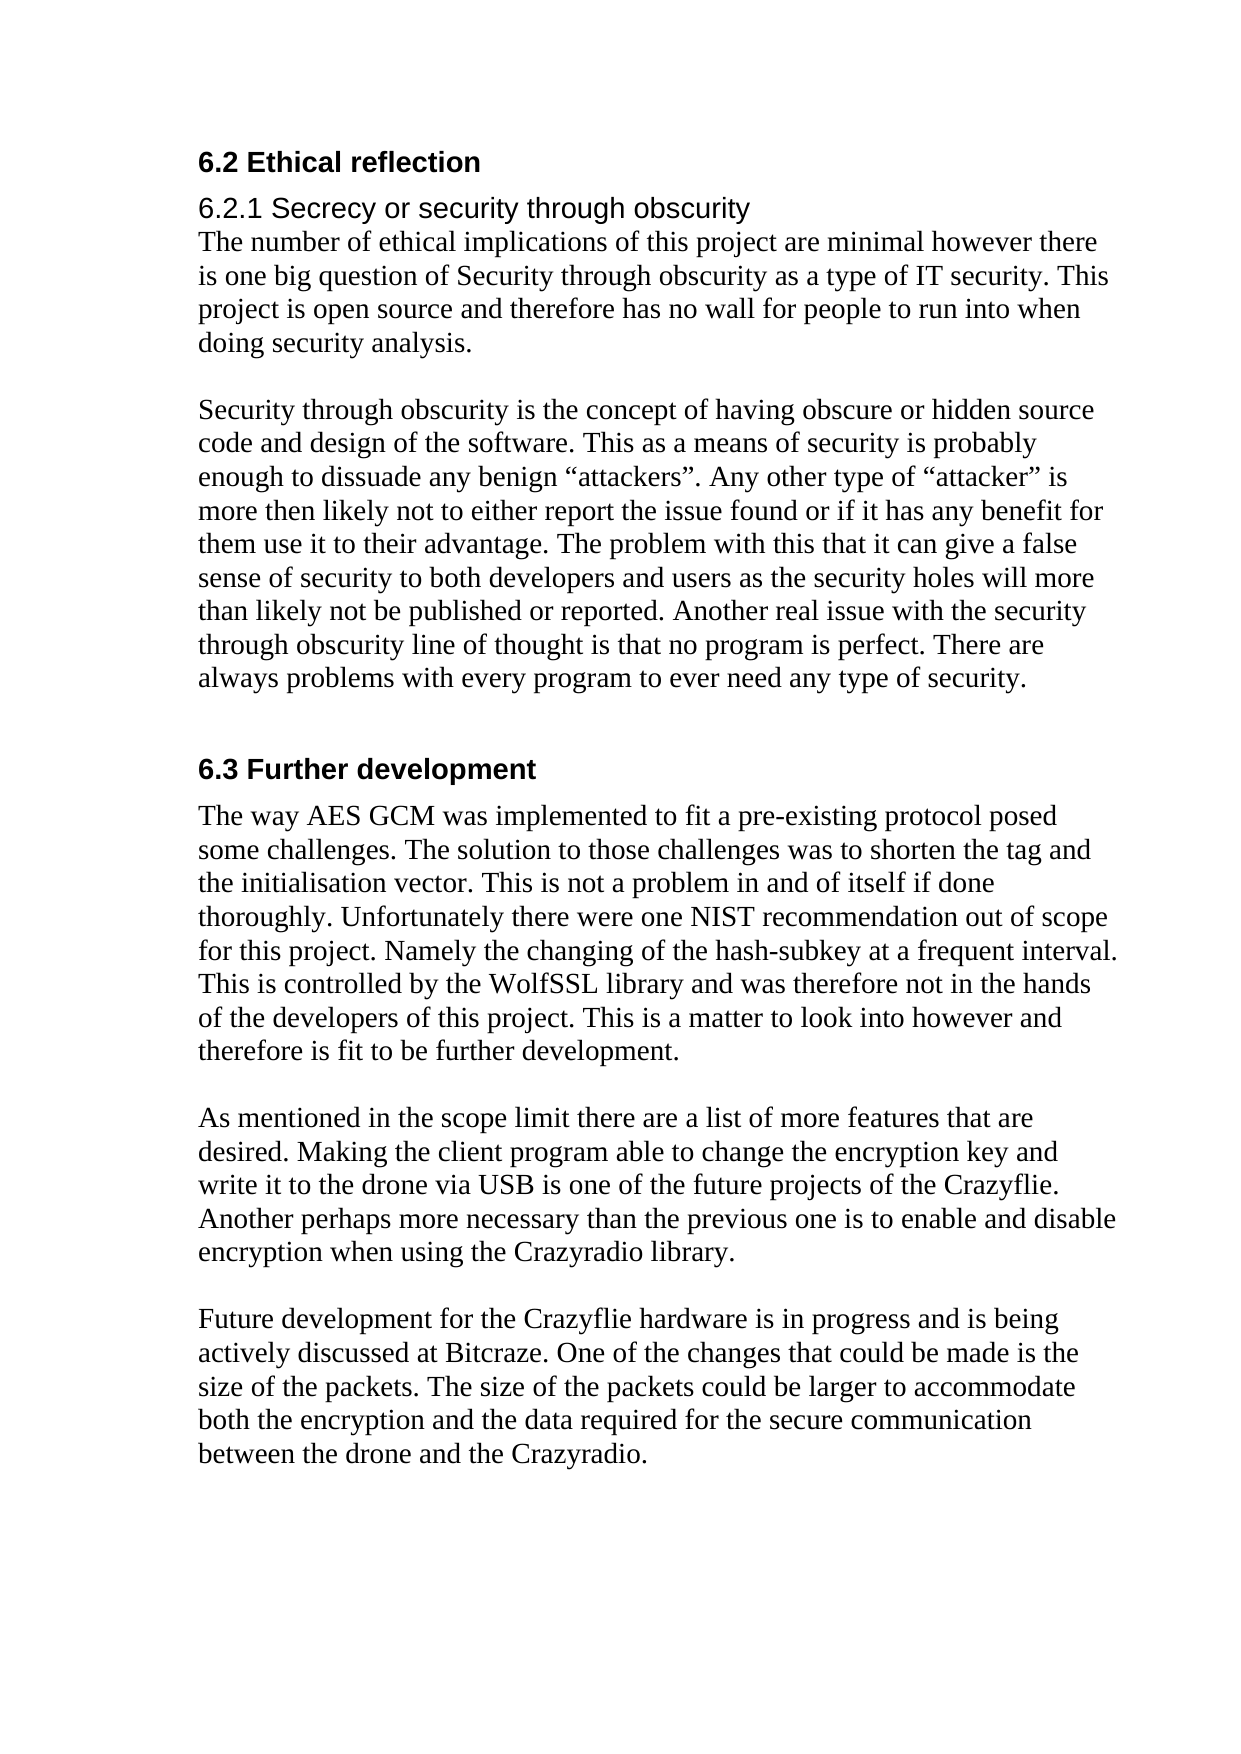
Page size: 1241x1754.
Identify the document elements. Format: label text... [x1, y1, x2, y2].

text As mentioned in the scope limit there are a list of more features that are desired. Making the client program able to change the encryption key and write it to the drone via USB is one of the future projects of the Crazyflie. Another perhaps more necessary than the previous one is to enable and disable encryption when using the Crazyradio library. [198, 1100, 1119, 1268]
subtitle Ethical reflection [198, 145, 1119, 178]
text The way AES GCM was implemented to fit a pre-existing protocol posed some challenges. The solution to those challenges was to shorten the tag and the initialisation vector. This is not a problem in and of itself if done thoroughly. Unfortunately there were one NIST recommendation out of scope for this project. Namely the changing of the hash-subkey at a frequent interval. This is controlled by the WolfSSL library and was therefore not in the hands of the developers of this project. This is a matter to look into however and therefore is fit to be further development. [198, 798, 1119, 1067]
subtitle Secrecy or security through obscurity [198, 191, 1119, 224]
text Security through obscurity is the concept of having obscure or hidden source code and design of the software. This as a means of security is probably enough to dissuade any benign “attackers”. Any other type of “attacker” is more then likely not to either report the issue found or if it has any benefit for them use it to their advantage. The problem with this that it can give a false sense of security to both developers and users as the security holes will more than likely not be published or reported. Another real issue with the security through obscurity line of thought is that no program is perfect. There are always problems with every program to ever need any type of security. [198, 392, 1119, 694]
text Future development for the Crazyflie hardware is in progress and is being actively discussed at Bitcraze. One of the changes that could be made is the size of the packets. The size of the packets could be larger to accommodate both the encryption and the data required for the secure communication between the drone and the Crazyradio. [198, 1302, 1119, 1469]
text The number of ethical implications of this project are minimal however there is one big question of Security through obscurity as a type of IT security. This project is open source and therefore has no wall for people to run into when doing security analysis. [198, 224, 1119, 358]
subtitle Further development [198, 752, 1119, 786]
